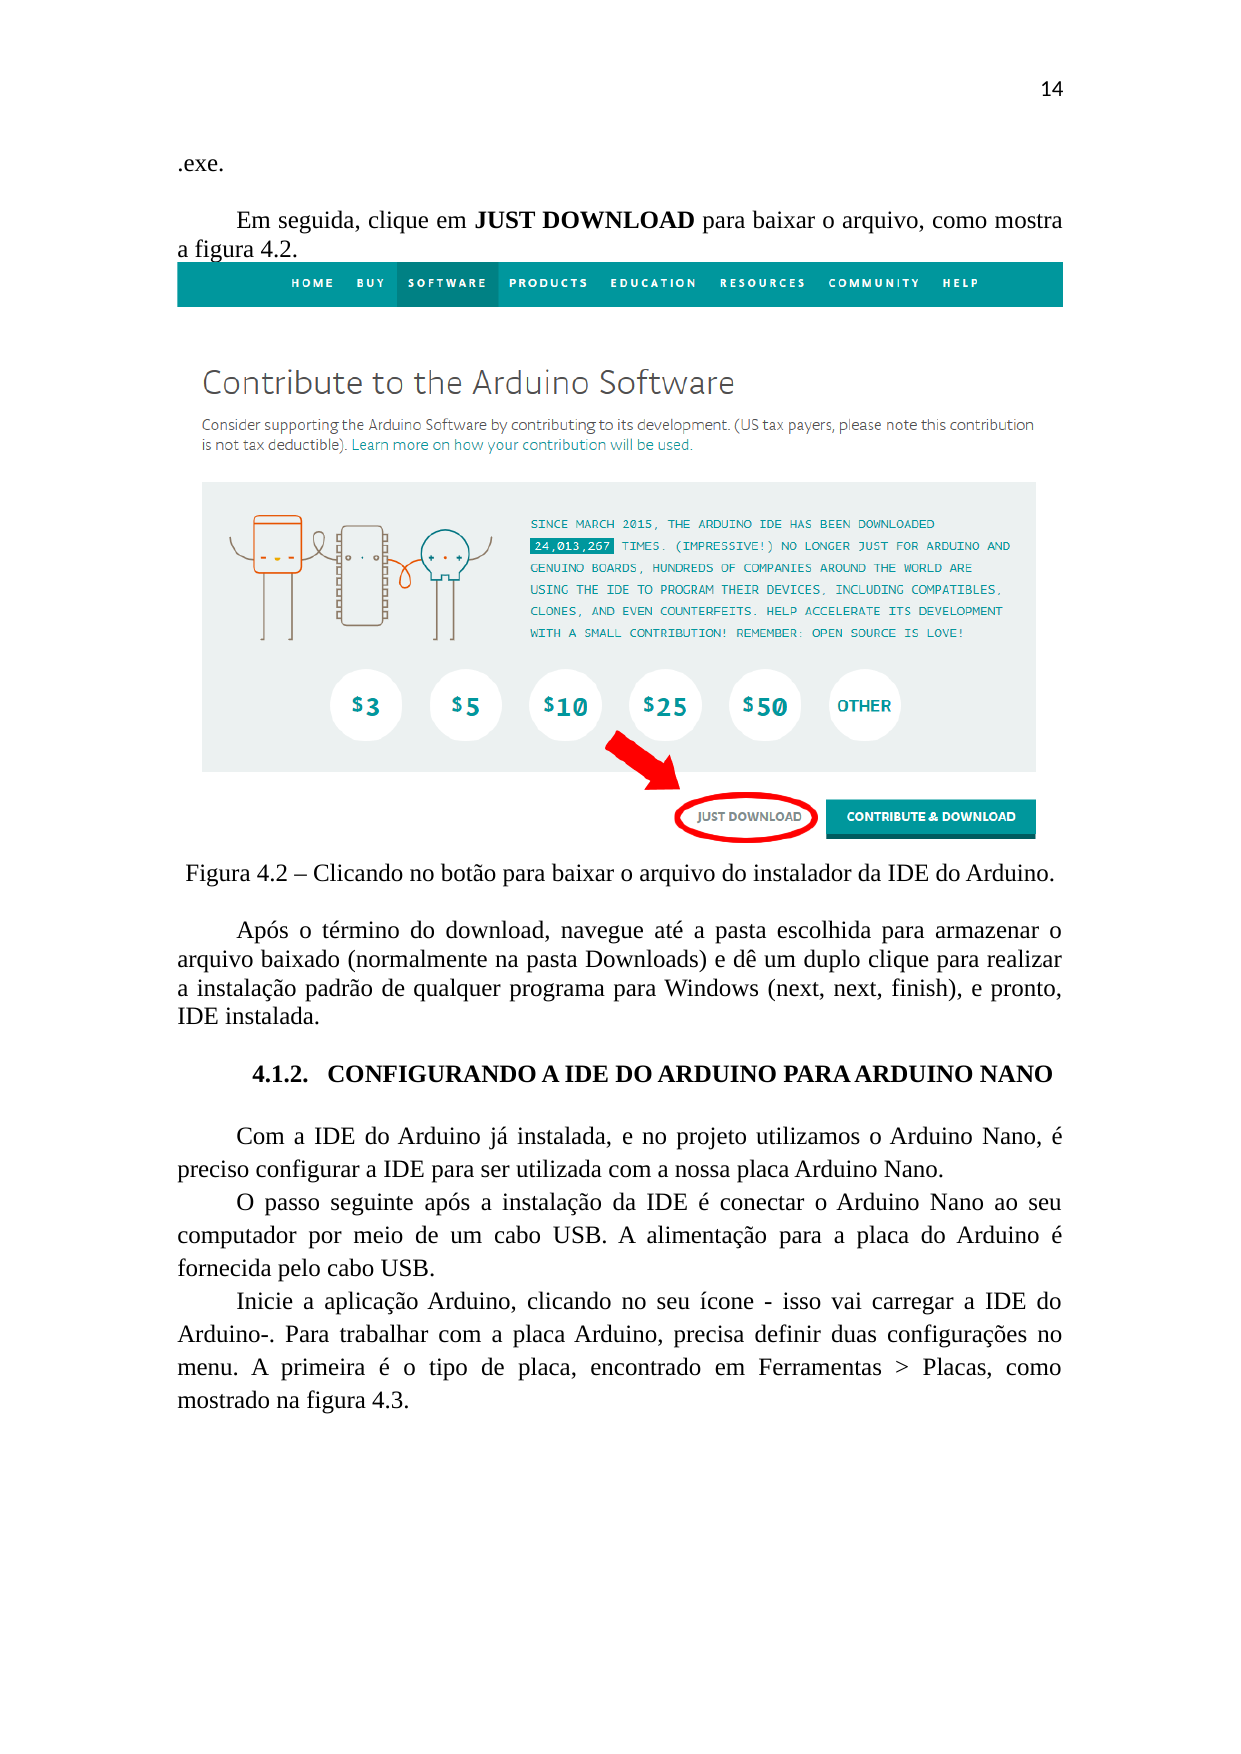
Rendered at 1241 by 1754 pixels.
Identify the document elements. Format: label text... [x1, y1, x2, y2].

text Com a IDE do Arduino já instalada, e no projeto utilizamos o Arduino Nano, é preciso configurar a IDE para ser utilizada com a nossa placa Arduino Nano. [177, 1121, 1063, 1182]
text Figura 4.2 – Clicando no botão para baixar o arquivo do instalador da IDE do Arduino. [177, 858, 1063, 886]
text Inicie a aplicação Arduino, clicando no seu ícone - isso vai carregar a IDE do Arduino-. Para trabalhar com a placa Arduino, precisa definir duas configurações no menu. A primeira é o tipo de placa, encontrado em Ferramentas > Placas, como mostrado na figura 4.3. [177, 1286, 1063, 1414]
subtitle CONFIGURANDO A IDE DO ARDUINO PARA ARDUINO NANO [252, 1059, 1063, 1088]
text Em seguida, clique em JUST DOWNLOAD para baixar o arquivo, como mostra a figura 4.2. [177, 205, 1063, 262]
text .exe. [177, 148, 1063, 176]
text O passo seguinte após a instalação da IDE é conectar o Arduino Nano ao seu computador por meio de um cabo USB. A alimentação para a placa do Arduino é fornecida pelo cabo USB. [177, 1187, 1063, 1282]
text Após o término do download, navegue até a pasta escolhida para armazenar o arquivo baixado (normalmente na pasta Downloads) e dê um duplo clique para realizar a instalação padrão de qualquer programa para Windows (next, next, finish), e pronto, IDE instalada. [177, 915, 1063, 1030]
picture [177, 262, 1063, 858]
